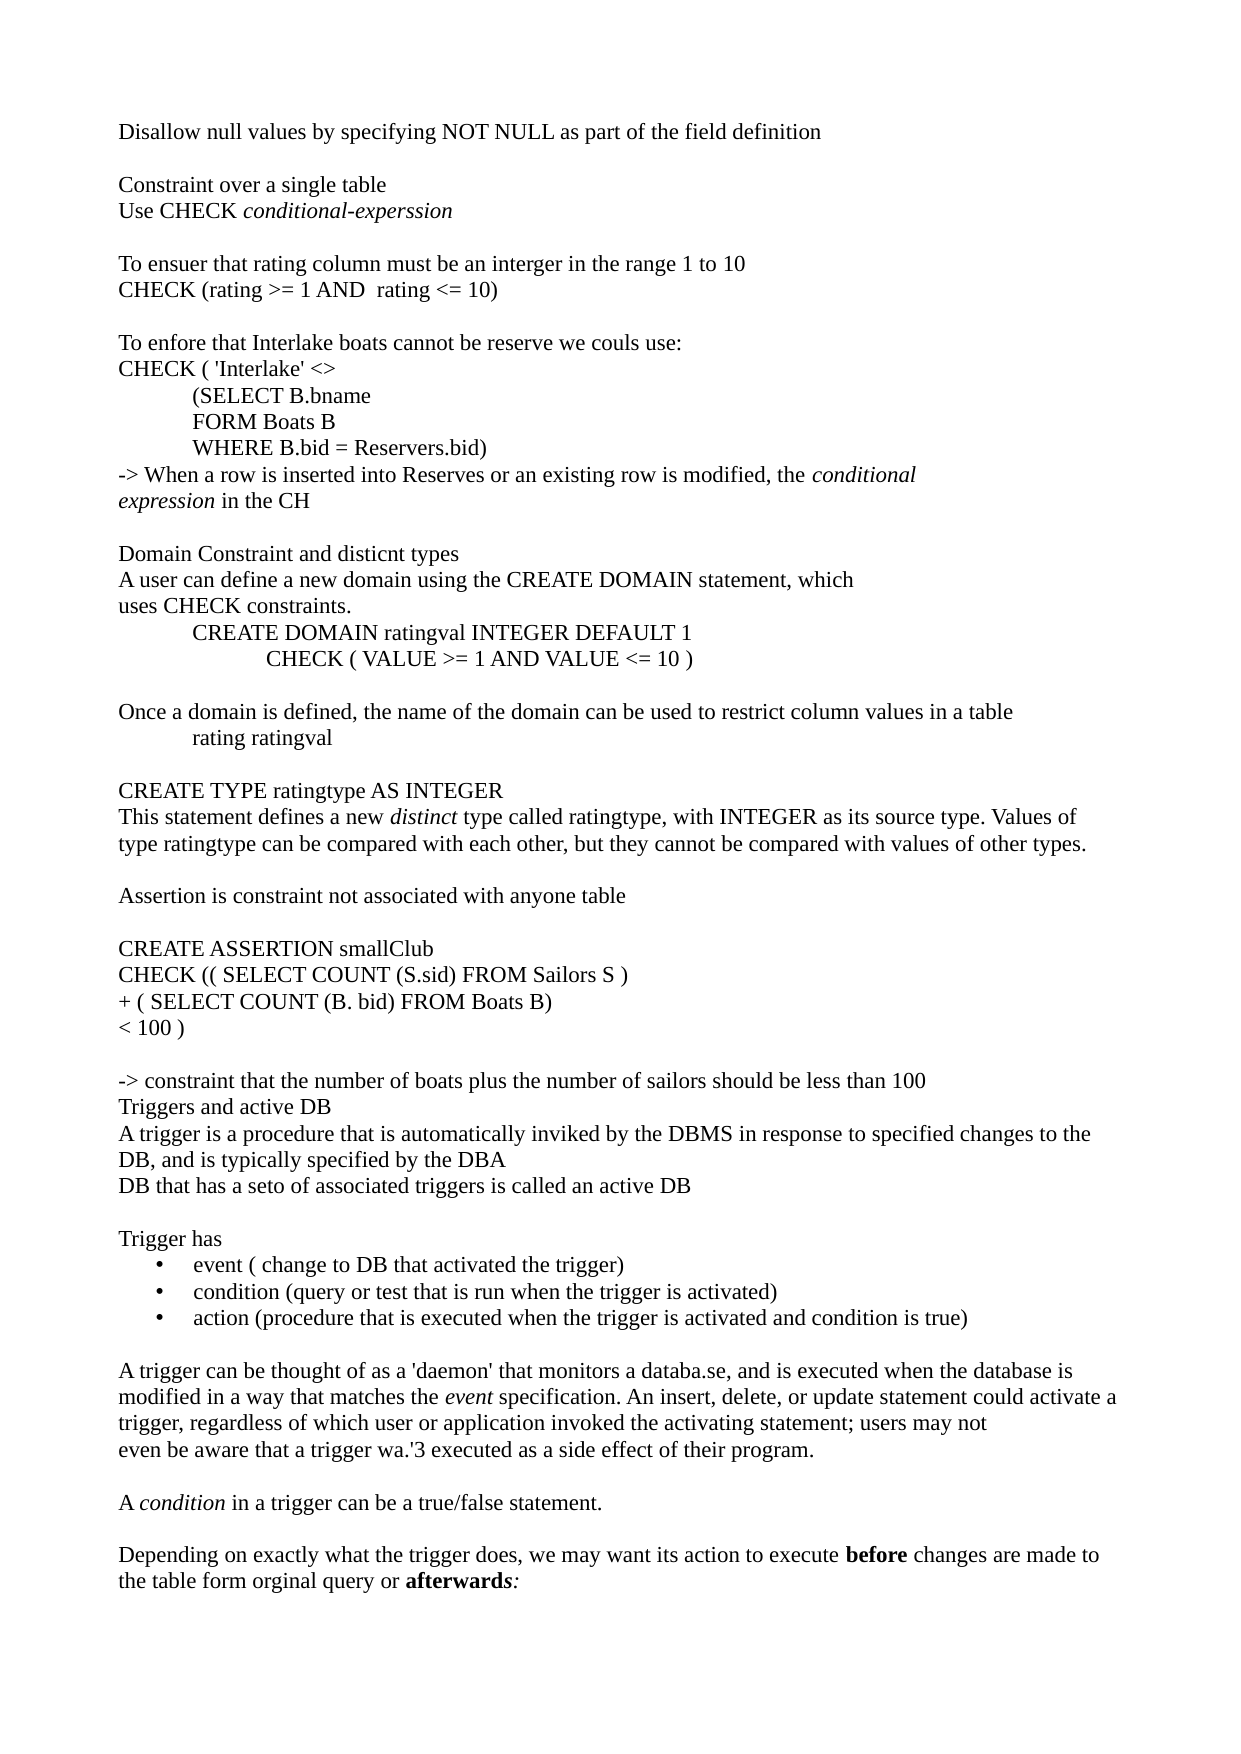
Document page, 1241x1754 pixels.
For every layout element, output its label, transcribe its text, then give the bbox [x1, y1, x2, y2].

text expression in the CH [118, 487, 1122, 513]
text Assertion is constraint not associated with anyone table [118, 882, 1122, 909]
text < 100 ) [118, 1014, 1122, 1041]
text CHECK (rating >= 1 AND rating <= 10) [118, 276, 1122, 303]
text CREATE TYPE ratingtype AS INTEGER [118, 777, 1122, 803]
text CHECK (( SELECT COUNT (S.sid) FROM Sailors S ) [118, 961, 1122, 988]
text Constraint over a single table [118, 171, 1122, 197]
text DB that has a seto of associated triggers is called an active DB [118, 1172, 1122, 1199]
text CHECK ( VALUE >= 1 AND VALUE <= 10 ) [118, 645, 1122, 672]
text CHECK ( 'Interlake' <> (SELECT B.bname FORM Boats B [118, 355, 1122, 434]
text -> When a row is inserted into Reserves or an existing row is modified, the conditional [118, 461, 1122, 487]
text A trigger can be thought of as a 'daemon' that monitors a databa.se, and is executed when the database is modified in a way that matches the event specification. An insert, delete, or update statement could activate a trigger, regardless of which user or application invoked the activating statement; users may not [118, 1357, 1122, 1436]
text WHERE B.bid = Reservers.bid) [118, 434, 1122, 461]
text Domain Constraint and disticnt types [118, 540, 1122, 566]
text Depending on exactly what the trigger does, we may want its action to execute before changes are made to the table form orginal query or afterwards: [118, 1541, 1122, 1594]
text CREATE DOMAIN ratingval INTEGER DEFAULT 1 [118, 619, 1122, 645]
text CREATE ASSERTION smallClub [118, 935, 1122, 961]
text Once a domain is defined, the name of the domain can be used to restrict column values in a table [118, 698, 1122, 724]
text even be aware that a trigger wa.'3 executed as a side effect of their program. [118, 1436, 1122, 1462]
text To enfore that Interlake boats cannot be reserve we couls use: [118, 329, 1122, 355]
text This statement defines a new distinct type called ratingtype, with INTEGER as its source type. Values of type ratingtype can be compared with each other, but they cannot be compared with values of other types. [118, 803, 1122, 856]
text uses CHECK constraints. [118, 592, 1122, 619]
text + ( SELECT COUNT (B. bid) FROM Boats B) [118, 988, 1122, 1014]
text To ensuer that rating column must be an interger in the range 1 to 10 [118, 250, 1122, 276]
text rating ratingval [118, 724, 1122, 751]
list condition (query or test that is run when the trigger is activated) [156, 1278, 1122, 1304]
text Use CHECK conditional-experssion [118, 197, 1122, 223]
text A trigger is a procedure that is automatically inviked by the DBMS in response to specified changes to the DB, and is typically specified by the DBA [118, 1119, 1122, 1172]
text Trigger has [118, 1225, 1122, 1251]
text Disallow null values by specifying NOT NULL as part of the field definition [118, 118, 1122, 144]
text -> constraint that the number of boats plus the number of sailors should be less than 100 [118, 1067, 1122, 1093]
text A condition in a trigger can be a true/false statement. [118, 1488, 1122, 1515]
text A user can define a new domain using the CREATE DOMAIN statement, which [118, 566, 1122, 592]
list action (procedure that is executed when the trigger is activated and condition is true) [156, 1304, 1122, 1330]
list event ( change to DB that activated the trigger) [156, 1251, 1122, 1278]
text Triggers and active DB [118, 1093, 1122, 1119]
